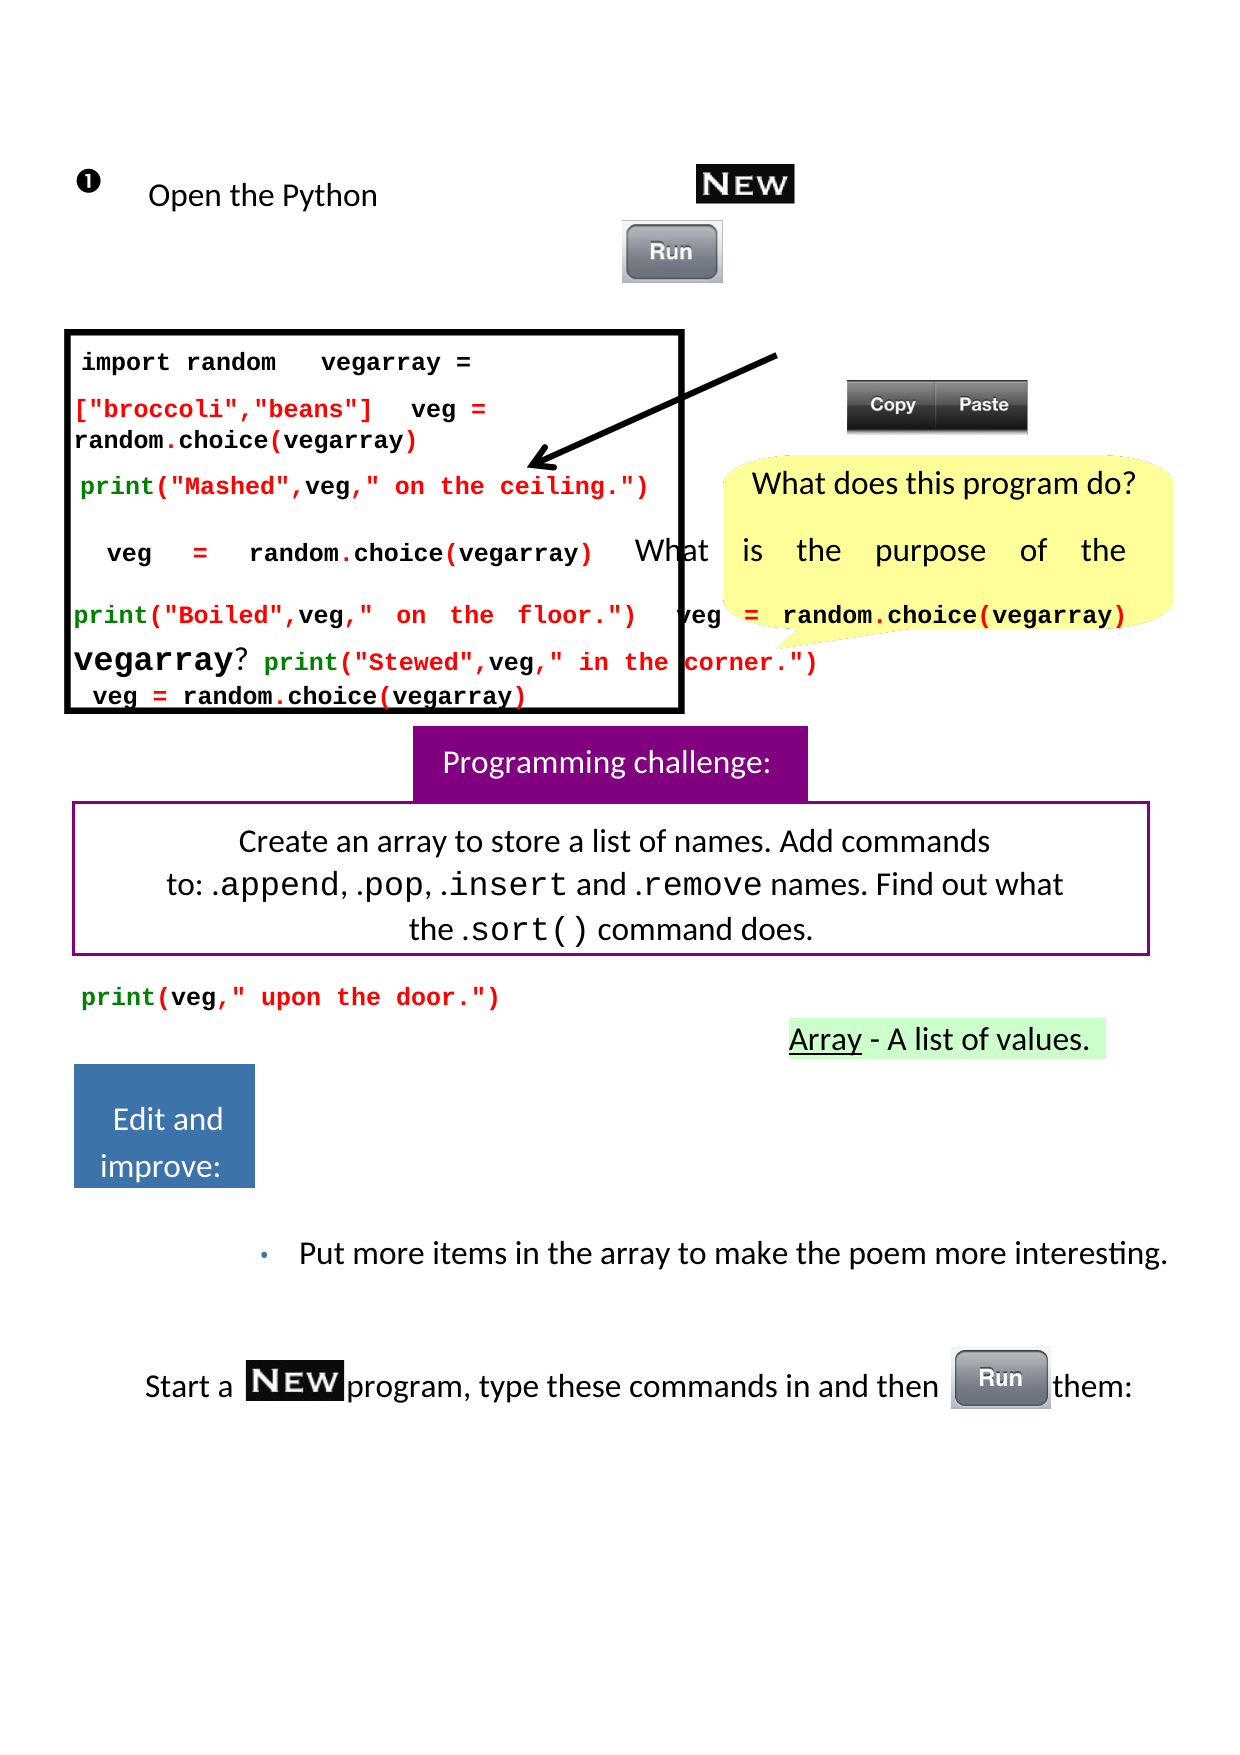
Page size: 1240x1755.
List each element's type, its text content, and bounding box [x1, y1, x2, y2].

table_header [74, 726, 413, 801]
text Start a program, type these commands in and then [74, 1365, 950, 1406]
table_header [808, 726, 1149, 801]
text veg = random.choice(vegarray) What is the purpose of the print("Boiled",veg," on the floor.") veg = random.choice(vegarray) vegarray? print("Stewed",veg," in the corner.") [73, 529, 678, 681]
text import random vegarray = ["broccoli","beans"] veg = random.choice(vegarray) [73, 338, 558, 456]
text Array - A list of values. [72, 1022, 1177, 1058]
text print("Mashed",veg," on the ceiling.") What does this program do? [72, 462, 678, 503]
table_header Edit and improve: [74, 1064, 255, 1188]
text veg = random.choice(vegarray) [92, 683, 558, 707]
text veg = random.choice(vegarray) What is the purpose of the print("Boiled",veg," on the floor.") veg = random.choice(vegarray) vegarray? print("Stewed",veg," in the corner.") [685, 529, 1127, 681]
text print(veg," upon the door.") [73, 956, 1177, 1018]
table_header Programming challenge: [413, 726, 808, 801]
text print("Mashed",veg," on the ceiling.") What does this program do? [685, 462, 748, 503]
text them: [1052, 1365, 1177, 1406]
table_cell Create an array to store a list of names. Add commands to: .append, .pop, .insert and .remove names. Find out what the .sort() command does. [75, 804, 1147, 952]
text • Put more items in the array to make the poem more interesting. [74, 1232, 1177, 1273]
